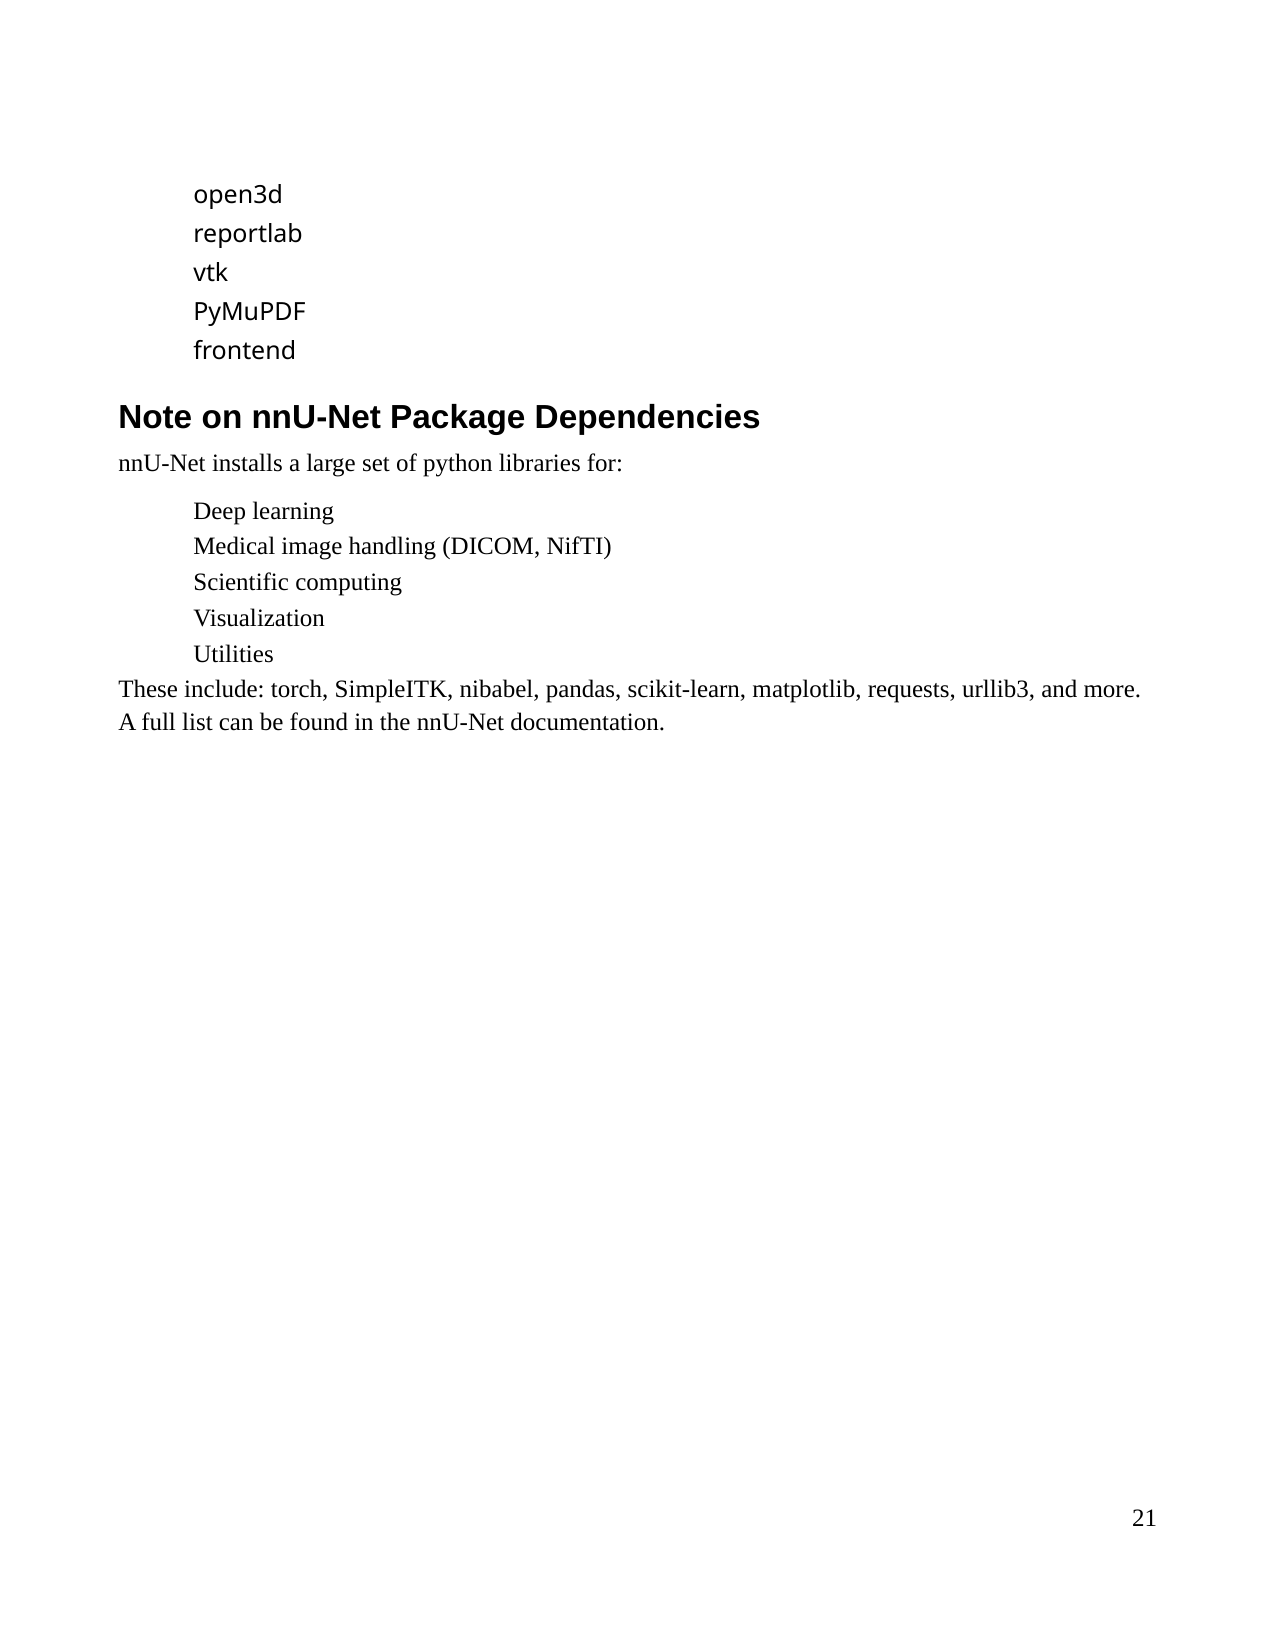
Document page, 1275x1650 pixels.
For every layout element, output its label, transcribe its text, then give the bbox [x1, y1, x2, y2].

text nnU-Net installs a large set of python libraries for: [118, 448, 1157, 477]
list Utilities [156, 639, 1157, 667]
list Visualization [156, 603, 1157, 632]
text These include: torch, SimpleITK, nibabel, pandas, scikit-learn, matplotlib, requests, urllib3, and more. A full list can be found in the nnU-Net documentation. [118, 674, 1157, 736]
subtitle Note on nnU-Net Package Dependencies [118, 397, 1157, 436]
list Deep learning [156, 496, 1157, 524]
list Scientific computing [156, 567, 1157, 596]
list open3d reportlab vtk PyMuPDF frontend [156, 176, 1157, 367]
list Medical image handling (DICOM, NifTI) [156, 531, 1157, 560]
